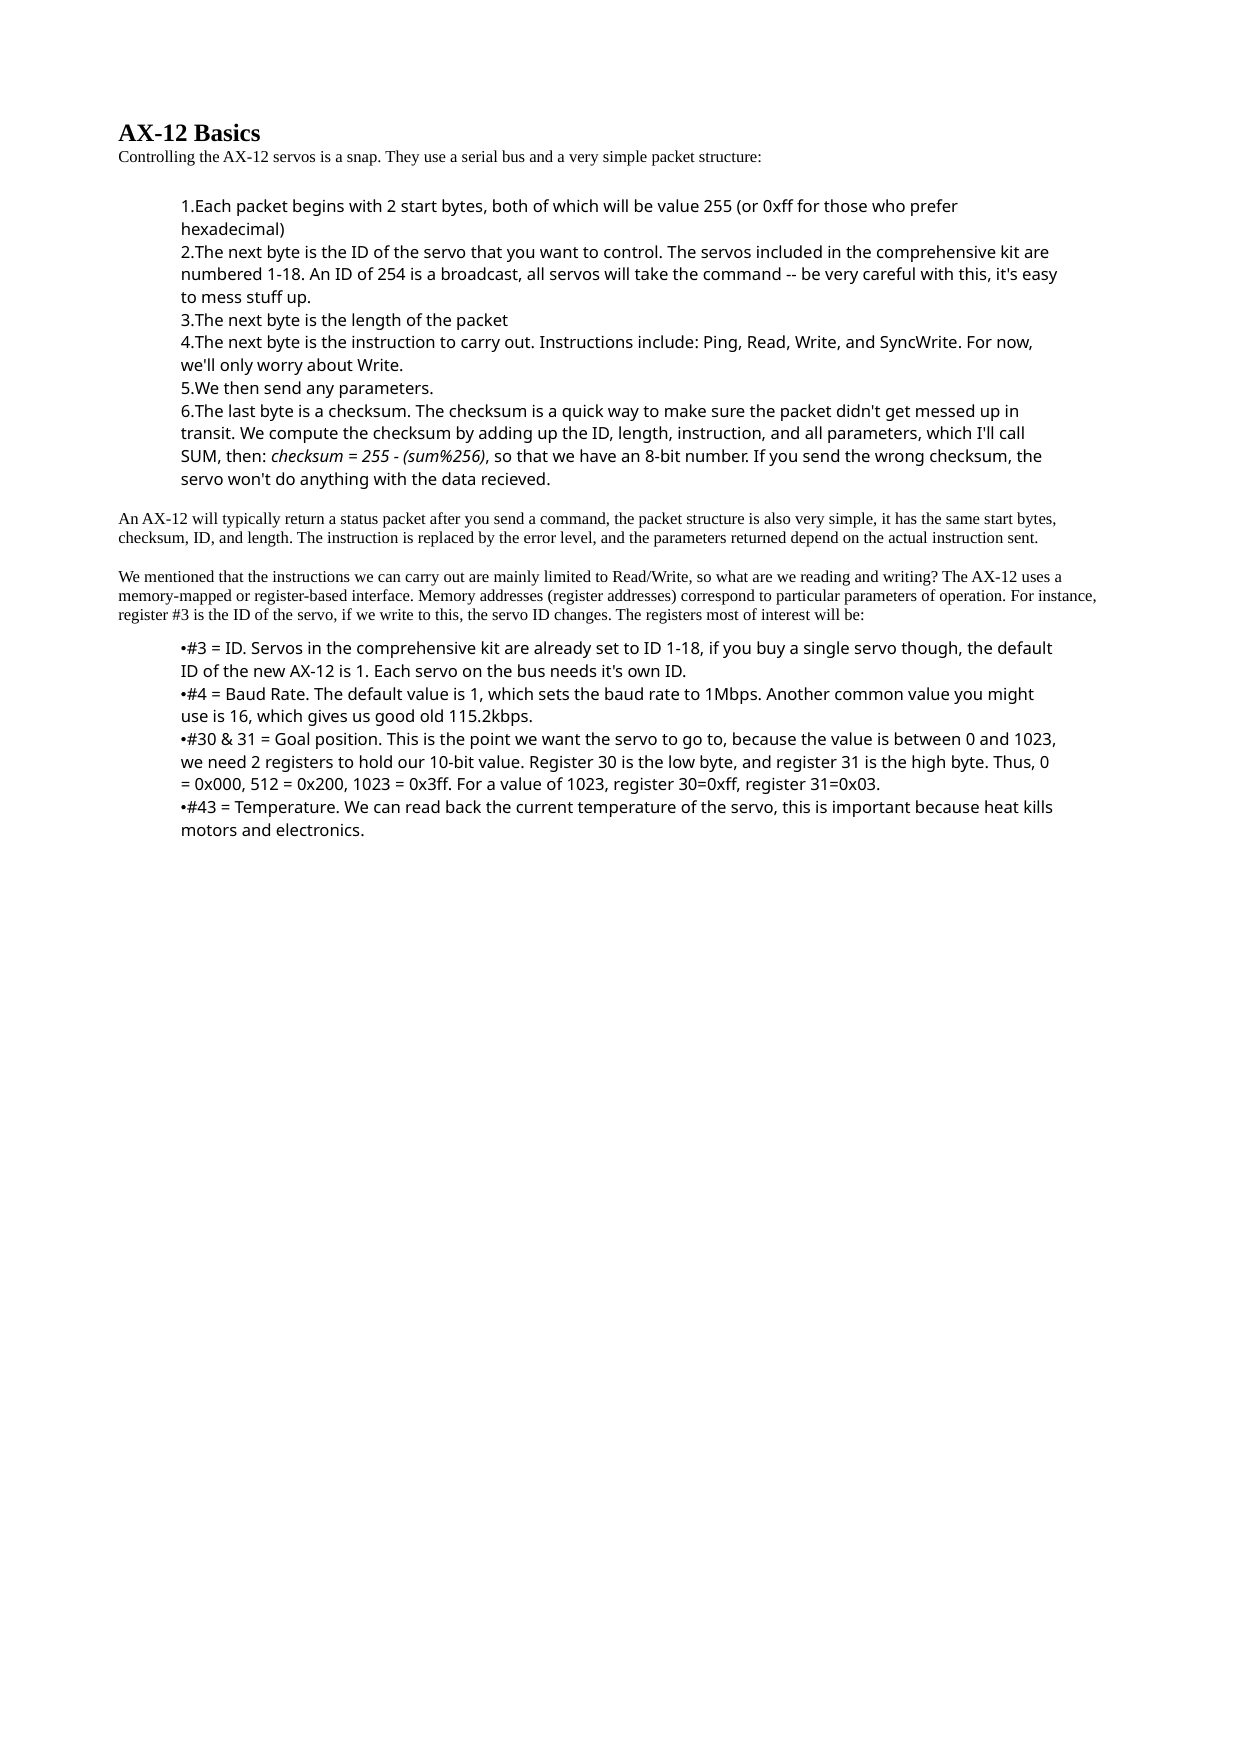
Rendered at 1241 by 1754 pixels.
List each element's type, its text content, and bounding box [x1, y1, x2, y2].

list #43 = Temperature. We can read back the current temperature of the servo, this is important because heat kills motors and electronics. [118, 796, 1059, 841]
list #30 & 31 = Goal position. This is the point we want the servo to go to, because the value is between 0 and 1023, we need 2 registers to hold our 10-bit value. Register 30 is the low byte, and register 31 is the high byte. Thus, 0 = 0x000, 512 = 0x200, 1023 = 0x3ff. For a value of 1023, register 30=0xff, register 31=0x03. [118, 727, 1059, 796]
list #3 = ID. Servos in the comprehensive kit are already set to ID 1-18, if you buy a single servo though, the default ID of the new AX-12 is 1. Each servo on the bus needs it's own ID. [118, 637, 1059, 682]
list We then send any parameters. [118, 376, 1059, 399]
text AX-12 Basics Controlling the AX-12 servos is a snap. They use a serial bus and a very simple packet structure: [118, 118, 1122, 166]
list The next byte is the instruction to carry out. Instructions include: Ping, Read, Write, and SyncWrite. For now, we'll only worry about Write. [118, 331, 1059, 376]
list The next byte is the ID of the servo that you want to control. The servos included in the comprehensive kit are numbered 1-18. An ID of 254 is a broadcast, all servos will take the command -- be very careful with this, it's easy to mess stuff up. [118, 240, 1059, 308]
list The next byte is the length of the packet [118, 308, 1059, 331]
list Each packet begins with 2 start bytes, both of which will be value 255 (or 0xff for those who prefer hexadecimal) [118, 195, 1059, 240]
list The last byte is a checksum. The checksum is a quick way to make sure the packet didn't get messed up in transit. We compute the checksum by adding up the ID, length, instruction, and all parameters, which I'll call SUM, then: checksum = 255 - (sum%256), so that we have an 8-bit number. If you send the wrong checksum, the servo won't do anything with the data recieved. [118, 399, 1059, 490]
text An AX-12 will typically return a status packet after you send a command, the packet structure is also very simple, it has the same start bytes, checksum, ID, and length. The instruction is replaced by the error level, and the parameters returned depend on the actual instruction sent. We mentioned that the instructions we can carry out are mainly limited to Read/Write, so what are we reading and writing? The AX-12 uses a memory-mapped or register-based interface. Memory addresses (register addresses) correspond to particular parameters of operation. For instance, register #3 is the ID of the servo, if we write to this, the servo ID changes. The registers most of interest will be: [118, 490, 1122, 624]
list #4 = Baud Rate. The default value is 1, which sets the baud rate to 1Mbps. Another common value you might use is 16, which gives us good old 115.2kbps. [118, 682, 1059, 727]
